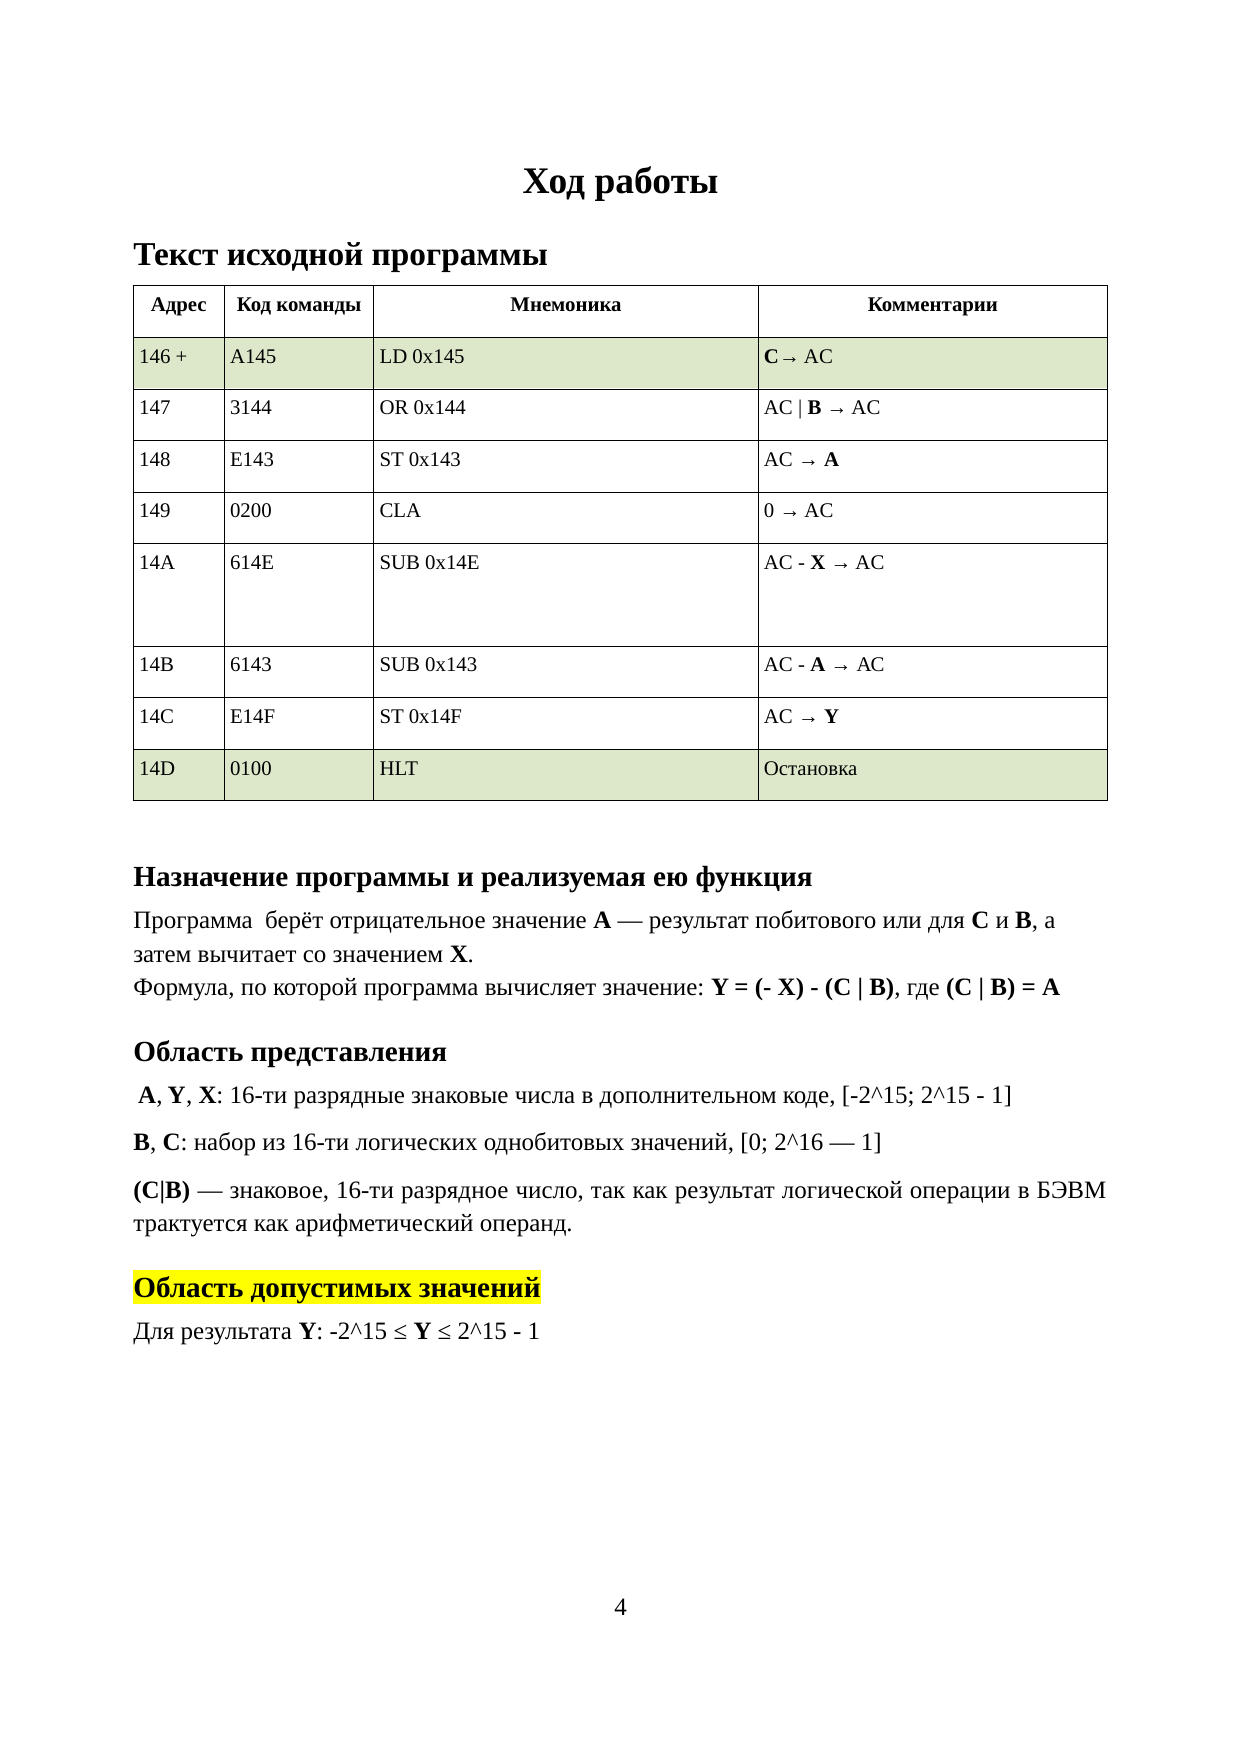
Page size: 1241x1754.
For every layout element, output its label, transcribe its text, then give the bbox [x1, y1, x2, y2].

table_cell E14F [225, 698, 373, 749]
text Программа берёт отрицательное значение А — результат побитового или для C и B, а затем вычитает со значением X. Формула, по которой программа вычисляет значение: Y = (- X) - (C | B), где (C | B) = A [133, 906, 1107, 1000]
table_cell SUB 0x14E [374, 544, 758, 646]
table_cell AC - A → АС [759, 647, 1107, 697]
table_cell 147 [134, 390, 224, 440]
table_cell 146 + [134, 338, 224, 388]
subtitle Область допустимых значений [133, 1270, 1107, 1304]
table_cell 3144 [225, 390, 373, 440]
table_header Мнемоника [374, 286, 758, 337]
table_cell LD 0x145 [374, 338, 758, 388]
table_cell AC | B → AC [759, 390, 1107, 440]
table_cell 14B [134, 647, 224, 697]
table_cell AC → Y [759, 698, 1107, 749]
table_cell ST 0x14F [374, 698, 758, 749]
text B, C: набор из 16-ти логических однобитовых значений, [0; 2^16 — 1] [133, 1127, 1107, 1156]
table_cell SUB 0x143 [374, 647, 758, 697]
table_cell HLT [374, 750, 758, 800]
subtitle Текст исходной программы [133, 234, 1107, 273]
table_cell 0200 [225, 493, 373, 543]
text A, Y, X: 16-ти разрядные знаковые числа в дополнительном коде, [-2^15; 2^15 - 1] [133, 1080, 1107, 1109]
table_header Код команды [225, 286, 373, 337]
table_cell 0100 [225, 750, 373, 800]
table_cell CLA [374, 493, 758, 543]
table_cell 6143 [225, 647, 373, 697]
table_cell Остановка [759, 750, 1107, 800]
table_cell A145 [225, 338, 373, 388]
text Для результата Y: -2^15 ≤ Y ≤ 2^15 - 1 [133, 1316, 1107, 1345]
table_cell ST 0x143 [374, 441, 758, 492]
table_cell 0 → AC [759, 493, 1107, 543]
table_cell 14D [134, 750, 224, 800]
table_cell 14C [134, 698, 224, 749]
subtitle Область представления [133, 1034, 1107, 1067]
table_cell AC → A [759, 441, 1107, 492]
table_header Комментарии [759, 286, 1107, 337]
table_header Адрес [134, 286, 224, 337]
table_cell C→ AC [759, 338, 1107, 388]
subtitle Назначение программы и реализуемая ею функция [133, 859, 1107, 893]
table_cell E143 [225, 441, 373, 492]
table_cell OR 0x144 [374, 390, 758, 440]
table_cell 149 [134, 493, 224, 543]
table_cell 14A [134, 544, 224, 646]
table_cell 614E [225, 544, 373, 646]
table_cell AC - X → AC [759, 544, 1107, 646]
table_cell 148 [134, 441, 224, 492]
text (C|B) — знаковое, 16-ти разрядное число, так как результат логической операции в БЭВМ трактуется как арифметический операнд. [133, 1175, 1107, 1237]
subtitle Ход работы [133, 158, 1107, 201]
